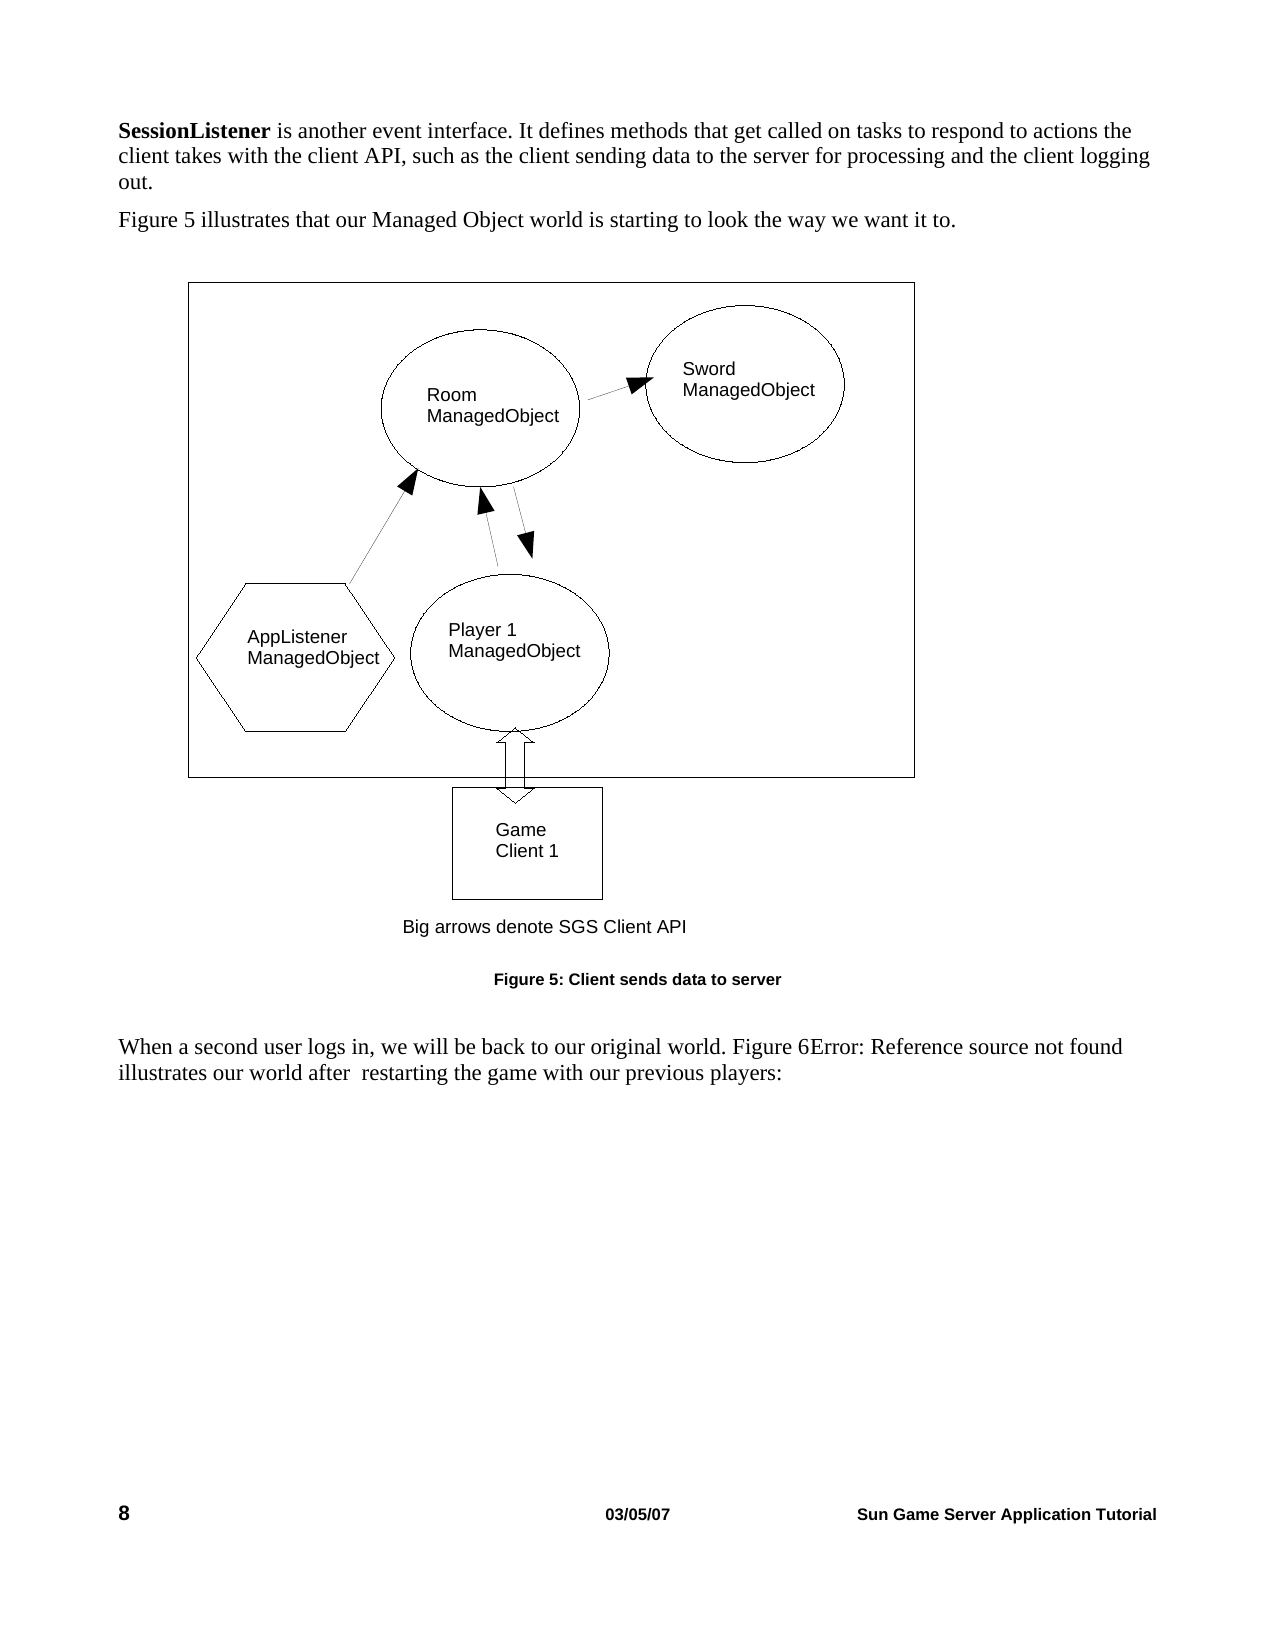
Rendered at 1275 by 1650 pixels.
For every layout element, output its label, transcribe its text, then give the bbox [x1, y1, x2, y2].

text Figure 5 illustrates that our Managed Object world is starting to look the way we want it to. [118, 207, 1157, 232]
text When a second user logs in, we will be back to our original world. Figure 6 illustrates our world after restarting the game with our previous players: [118, 1034, 1157, 1085]
text SessionListener is another event interface. It defines methods that get called on tasks to respond to actions the client takes with the client API, such as the client sending data to the server for processing and the client logging out. [118, 118, 1157, 194]
text Figure 5: Client sends data to server [118, 245, 1157, 989]
